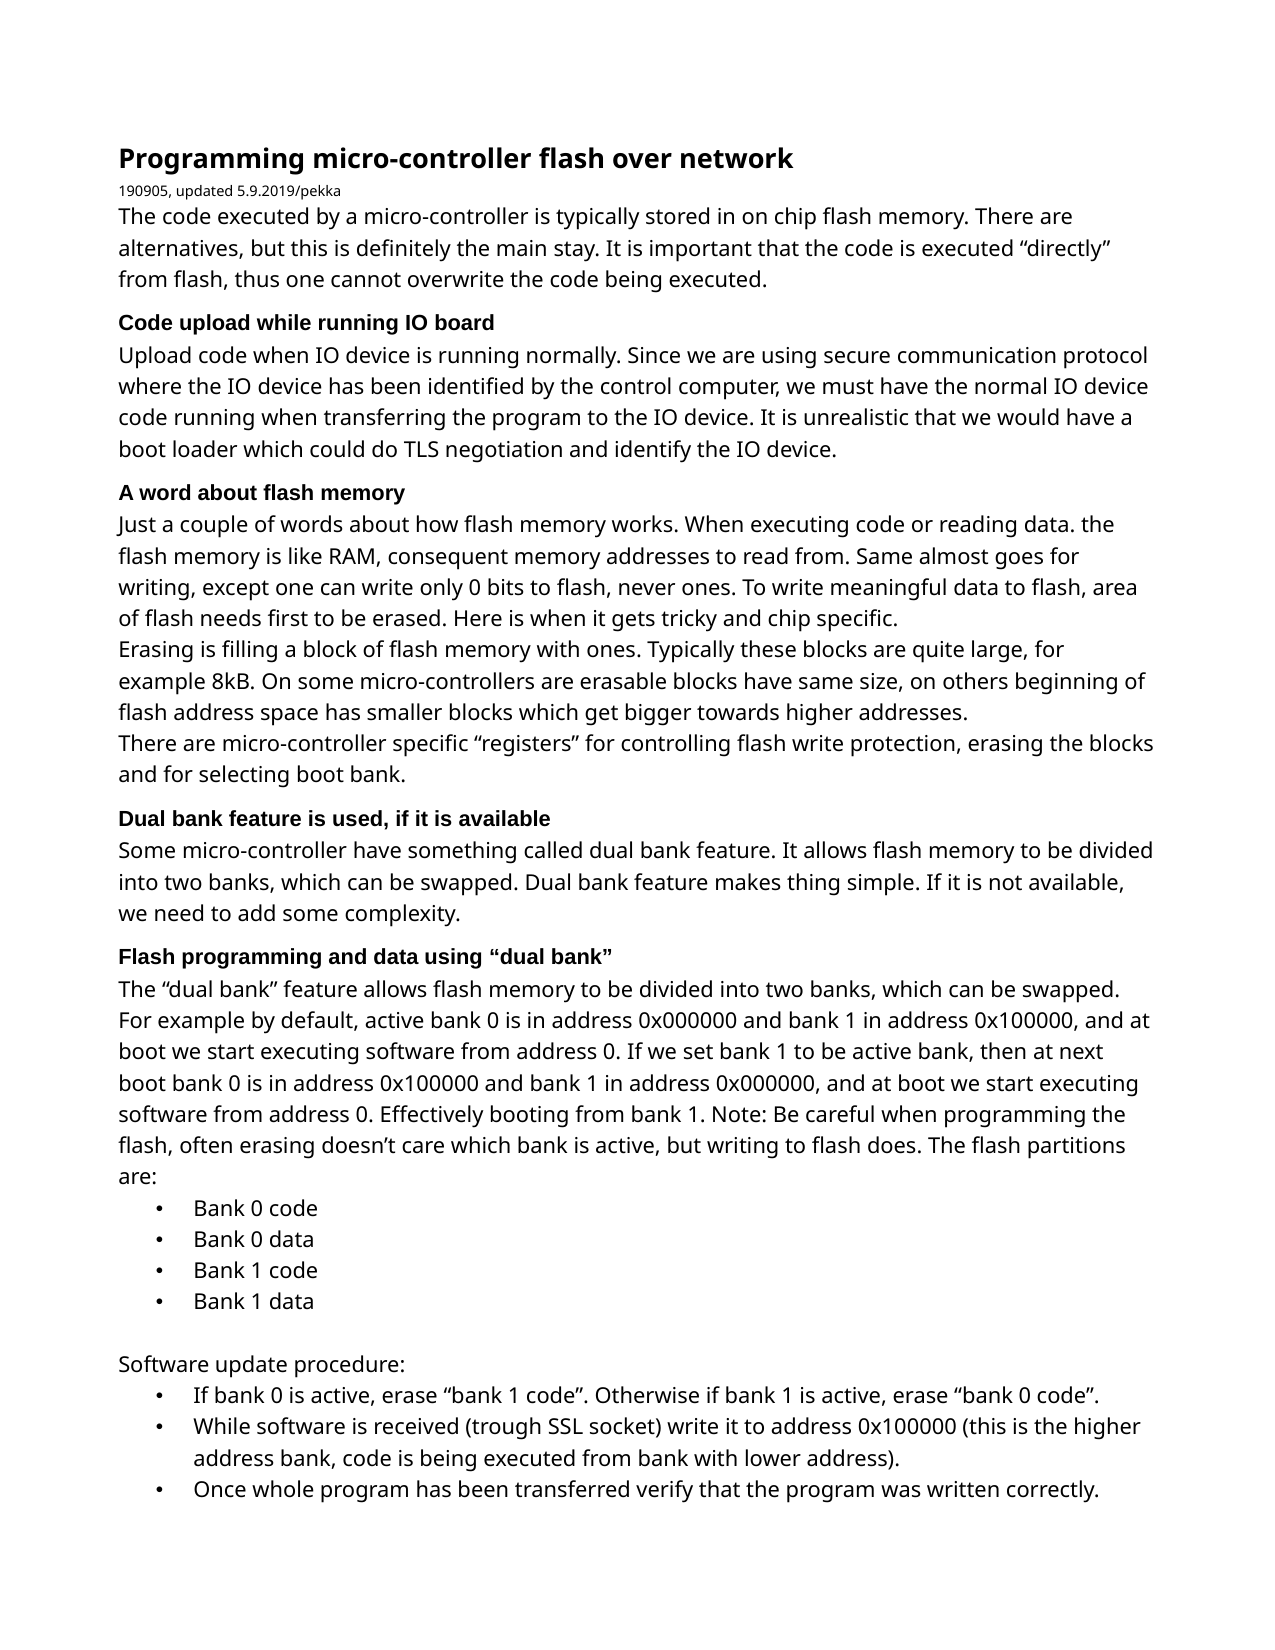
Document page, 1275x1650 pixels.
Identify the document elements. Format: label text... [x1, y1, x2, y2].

text Upload code when IO device is running normally. Since we are using secure communication protocol where the IO device has been identified by the control computer, we must have the normal IO device code running when transferring the program to the IO device. It is unrealistic that we would have a boot loader which could do TLS negotiation and identify the IO device. [118, 340, 1157, 463]
list Bank 1 code [156, 1255, 1157, 1285]
text Erasing is filling a block of flash memory with ones. Typically these blocks are quite large, for example 8kB. On some micro-controllers are erasable blocks have same size, on others beginning of flash address space has smaller blocks which get bigger towards higher addresses. [118, 634, 1157, 727]
subtitle Dual bank feature is used, if it is available [118, 806, 1157, 831]
text Just a couple of words about how flash memory works. When executing code or reading data. the flash memory is like RAM, consequent memory addresses to read from. Same almost goes for writing, except one can write only 0 bits to flash, never ones. To write meaningful data to flash, area of flash needs first to be erased. Here is when it gets tricky and chip specific. [118, 509, 1157, 633]
list Bank 1 data [156, 1286, 1157, 1316]
text The code executed by a micro-controller is typically stored in on chip flash memory. There are alternatives, but this is definitely the main stay. It is important that the code is executed “directly” from flash, thus one cannot overwrite the code being executed. [118, 201, 1157, 294]
subtitle Flash programming and data using “dual bank” [118, 944, 1157, 969]
text Software update procedure: [118, 1349, 1157, 1379]
text 190905, updated 5.9.2019/pekka [118, 181, 1157, 200]
subtitle A word about flash memory [118, 480, 1157, 505]
list Bank 0 code [156, 1193, 1157, 1222]
list If bank 0 is active, erase “bank 1 code”. Otherwise if bank 1 is active, erase “bank 0 code”. [156, 1380, 1157, 1410]
text The “dual bank” feature allows flash memory to be divided into two banks, which can be swapped. For example by default, active bank 0 is in address 0x000000 and bank 1 in address 0x100000, and at boot we start executing software from address 0. If we set bank 1 to be active bank, then at next boot bank 0 is in address 0x100000 and bank 1 in address 0x000000, and at boot we start executing software from address 0. Effectively booting from bank 1. Note: Be careful when programming the flash, often erasing doesn’t care which bank is active, but writing to flash does. The flash partitions are: [118, 974, 1157, 1191]
subtitle Programming micro-controller flash over network [118, 139, 1157, 176]
subtitle Code upload while running IO board [118, 310, 1157, 335]
text There are micro-controller specific “registers” for controlling flash write protection, erasing the blocks and for selecting boot bank. [118, 728, 1157, 789]
list Once whole program has been transferred verify that the program was written correctly. [156, 1474, 1157, 1504]
text Some micro-controller have something called dual bank feature. It allows flash memory to be divided into two banks, which can be swapped. Dual bank feature makes thing simple. If it is not available, we need to add some complexity. [118, 835, 1157, 928]
list While software is received (trough SSL socket) write it to address 0x100000 (this is the higher address bank, code is being executed from bank with lower address). [156, 1411, 1157, 1472]
list Bank 0 data [156, 1224, 1157, 1254]
